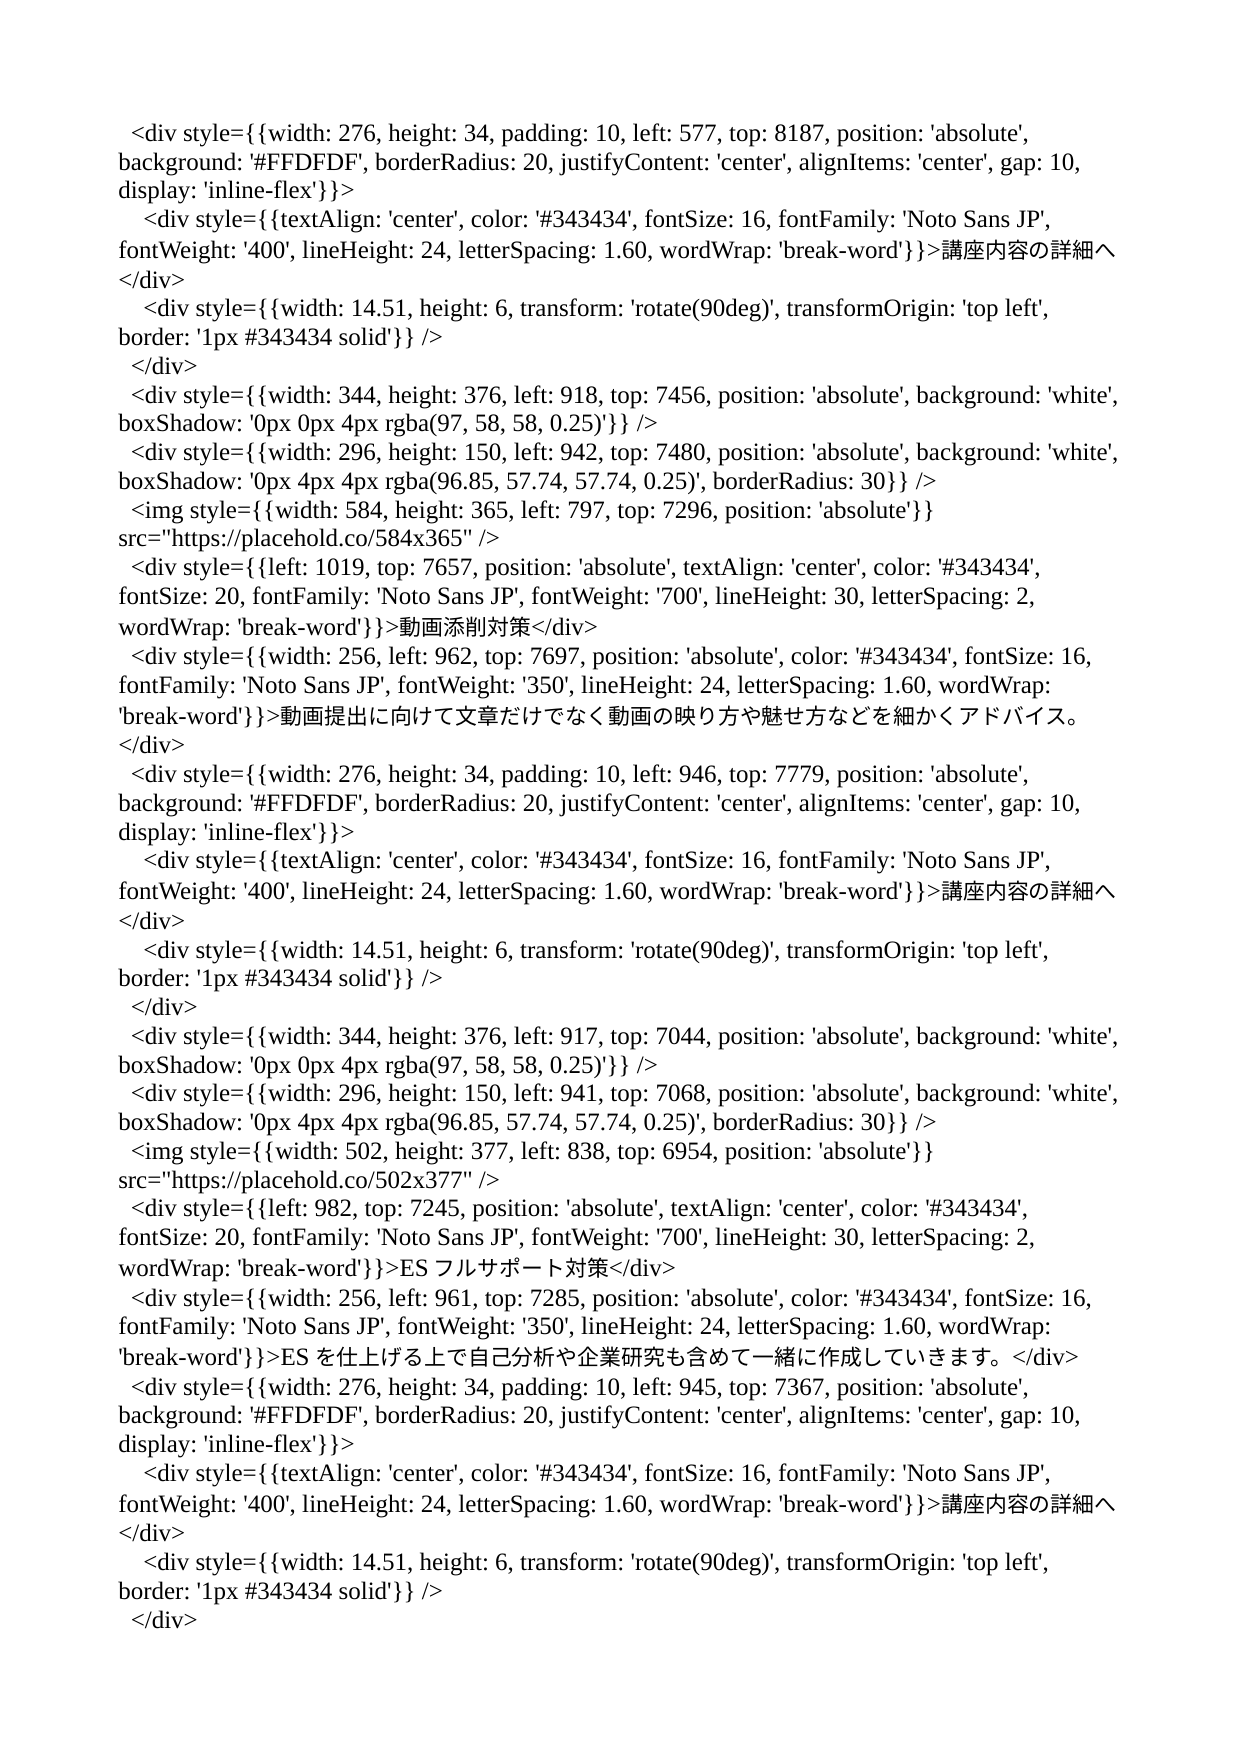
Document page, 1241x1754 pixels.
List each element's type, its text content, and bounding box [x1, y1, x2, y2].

text <div style={{width: 14.51, height: 6, transform: 'rotate(90deg)', transformOrigin: 'top left', border: '1px #343434 solid'}} /> [118, 935, 1122, 992]
text <div style={{textAlign: 'center', color: '#343434', fontSize: 16, fontFamily: 'Noto Sans JP', fontWeight: '400', lineHeight: 24, letterSpacing: 1.60, wordWrap: 'break-word'}}>講座内容の詳細へ</div> [118, 846, 1122, 935]
text <div style={{left: 982, top: 7245, position: 'absolute', textAlign: 'center', color: '#343434', fontSize: 20, fontFamily: 'Noto Sans JP', fontWeight: '700', lineHeight: 30, letterSpacing: 2, wordWrap: 'break-word'}}>ESフルサポート対策</div> [118, 1193, 1122, 1283]
text <div style={{textAlign: 'center', color: '#343434', fontSize: 16, fontFamily: 'Noto Sans JP', fontWeight: '400', lineHeight: 24, letterSpacing: 1.60, wordWrap: 'break-word'}}>講座内容の詳細へ</div> [118, 204, 1122, 293]
text <div style={{width: 14.51, height: 6, transform: 'rotate(90deg)', transformOrigin: 'top left', border: '1px #343434 solid'}} /> [118, 1547, 1122, 1605]
text <div style={{width: 256, left: 962, top: 7697, position: 'absolute', color: '#343434', fontSize: 16, fontFamily: 'Noto Sans JP', fontWeight: '350', lineHeight: 24, letterSpacing: 1.60, wordWrap: 'break-word'}}>動画提出に向けて文章だけでなく動画の映り方や魅せ方などを細かくアドバイス。</div> [118, 641, 1122, 759]
text <div style={{width: 344, height: 376, left: 918, top: 7456, position: 'absolute', background: 'white', boxShadow: '0px 0px 4px rgba(97, 58, 58, 0.25)'}} /> [118, 380, 1122, 437]
text </div> [118, 1605, 1122, 1633]
text </div> [118, 992, 1122, 1021]
text <img style={{width: 584, height: 365, left: 797, top: 7296, position: 'absolute'}} src="https://placehold.co/584x365" /> [118, 495, 1122, 552]
text <div style={{width: 276, height: 34, padding: 10, left: 577, top: 8187, position: 'absolute', background: '#FFDFDF', borderRadius: 20, justifyContent: 'center', alignItems: 'center', gap: 10, display: 'inline-flex'}}> [118, 118, 1122, 204]
text <div style={{width: 14.51, height: 6, transform: 'rotate(90deg)', transformOrigin: 'top left', border: '1px #343434 solid'}} /> [118, 293, 1122, 351]
text <div style={{left: 1019, top: 7657, position: 'absolute', textAlign: 'center', color: '#343434', fontSize: 20, fontFamily: 'Noto Sans JP', fontWeight: '700', lineHeight: 30, letterSpacing: 2, wordWrap: 'break-word'}}>動画添削対策</div> [118, 552, 1122, 641]
text <div style={{width: 276, height: 34, padding: 10, left: 946, top: 7779, position: 'absolute', background: '#FFDFDF', borderRadius: 20, justifyContent: 'center', alignItems: 'center', gap: 10, display: 'inline-flex'}}> [118, 759, 1122, 846]
text <div style={{textAlign: 'center', color: '#343434', fontSize: 16, fontFamily: 'Noto Sans JP', fontWeight: '400', lineHeight: 24, letterSpacing: 1.60, wordWrap: 'break-word'}}>講座内容の詳細へ</div> [118, 1458, 1122, 1547]
text <div style={{width: 256, left: 961, top: 7285, position: 'absolute', color: '#343434', fontSize: 16, fontFamily: 'Noto Sans JP', fontWeight: '350', lineHeight: 24, letterSpacing: 1.60, wordWrap: 'break-word'}}>ESを仕上げる上で自己分析や企業研究も含めて一緒に作成していきます。</div> [118, 1283, 1122, 1372]
text <div style={{width: 344, height: 376, left: 917, top: 7044, position: 'absolute', background: 'white', boxShadow: '0px 0px 4px rgba(97, 58, 58, 0.25)'}} /> [118, 1021, 1122, 1078]
text <div style={{width: 276, height: 34, padding: 10, left: 945, top: 7367, position: 'absolute', background: '#FFDFDF', borderRadius: 20, justifyContent: 'center', alignItems: 'center', gap: 10, display: 'inline-flex'}}> [118, 1372, 1122, 1458]
text </div> [118, 351, 1122, 380]
text <div style={{width: 296, height: 150, left: 941, top: 7068, position: 'absolute', background: 'white', boxShadow: '0px 4px 4px rgba(96.85, 57.74, 57.74, 0.25)', borderRadius: 30}} /> [118, 1078, 1122, 1136]
text <div style={{width: 296, height: 150, left: 942, top: 7480, position: 'absolute', background: 'white', boxShadow: '0px 4px 4px rgba(96.85, 57.74, 57.74, 0.25)', borderRadius: 30}} /> [118, 437, 1122, 495]
text <img style={{width: 502, height: 377, left: 838, top: 6954, position: 'absolute'}} src="https://placehold.co/502x377" /> [118, 1136, 1122, 1193]
